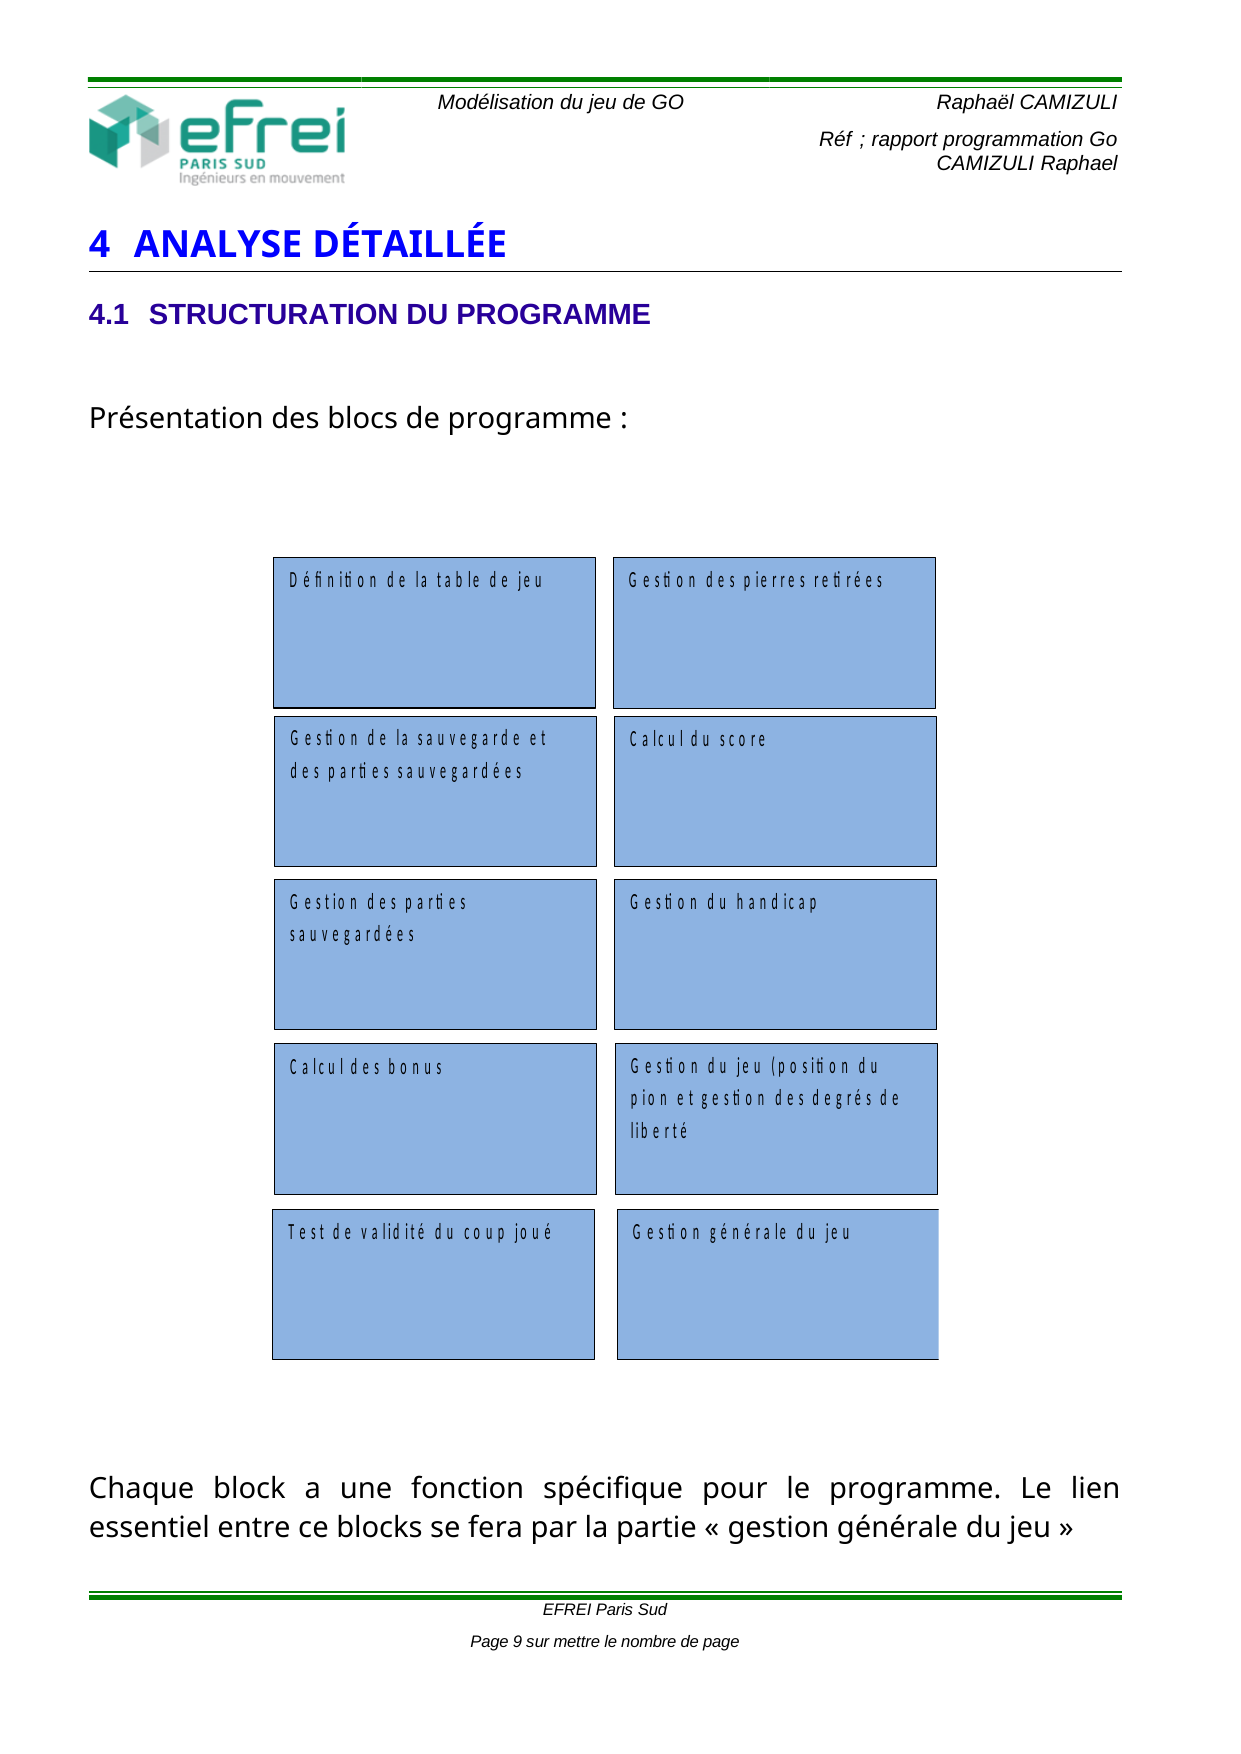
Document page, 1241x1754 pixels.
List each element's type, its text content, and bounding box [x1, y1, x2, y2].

subtitle Analyse détaillée [89, 218, 1122, 271]
picture [89, 94, 350, 187]
text Chaque block a une fonction spécifique pour le programme. Le lien essentiel entre ce blocks se fera par la partie « gestion générale du jeu » [89, 1467, 1122, 1546]
subtitle Structuration du programme [89, 297, 1122, 331]
text Présentation des blocs de programme : [89, 397, 1122, 437]
